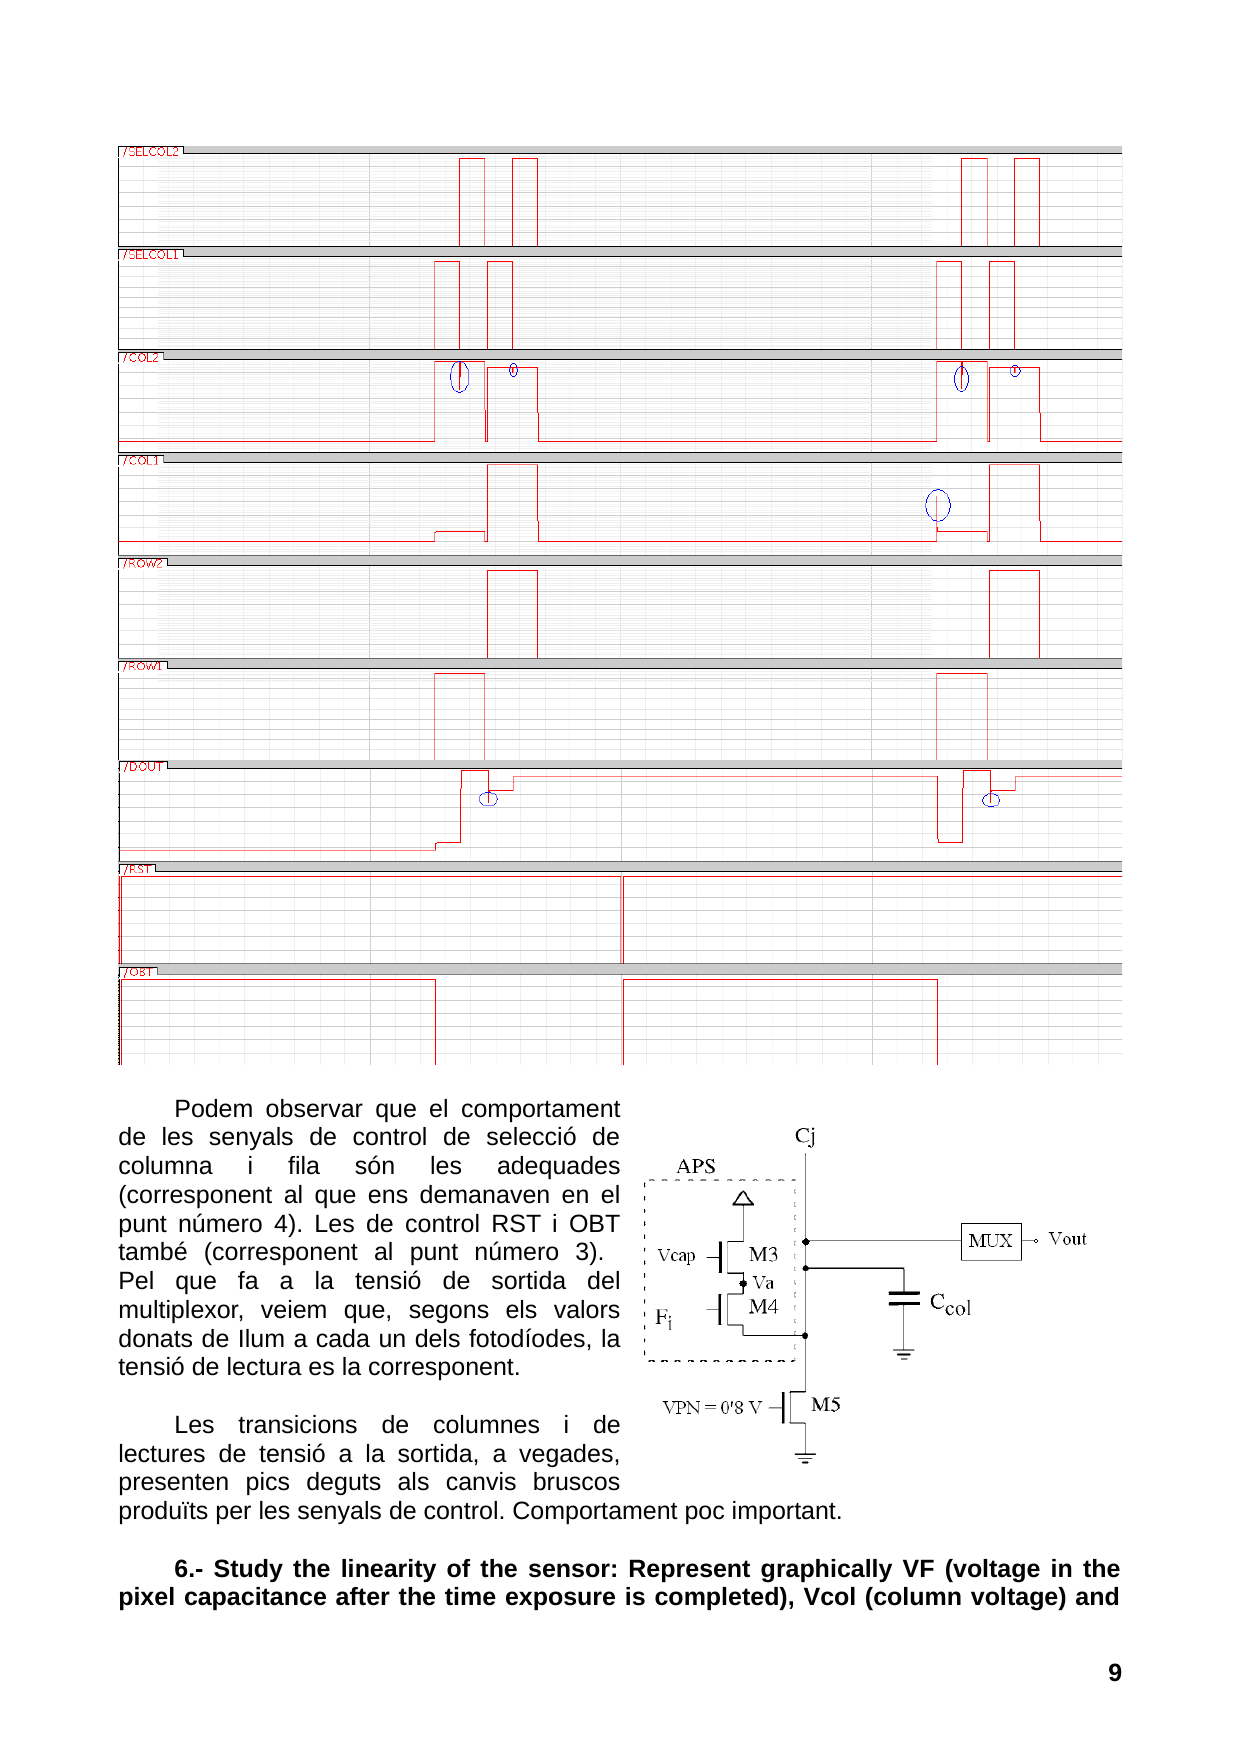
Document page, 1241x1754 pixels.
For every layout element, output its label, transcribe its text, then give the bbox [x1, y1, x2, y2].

text 6.- Study the linearity of the sensor: Represent graphically VF (voltage in the pixel capacitance after the time exposure is completed), Vcol (column voltage) and [118, 1554, 1122, 1611]
text Podem observar que el comportament de les senyals de control de selecció de columna i fila són les adequades (corresponent al que ens demanaven en el punt número 4). Les de control RST i OBT també (corresponent al punt número 3). Pel que fa a la tensió de sortida del multiplexor, veiem que, segons els valors donats de Ilum a cada un dels fotodíodes, la tensió de lectura es la corresponent. [118, 1094, 1122, 1381]
picture [621, 1112, 1114, 1488]
text Les transicions de columnes i de lectures de tensió a la sortida, a vegades, presenten pics deguts als canvis bruscos produïts per les senyals de control. Comportament poc important. [118, 1410, 1122, 1525]
picture [118, 146, 1123, 1065]
